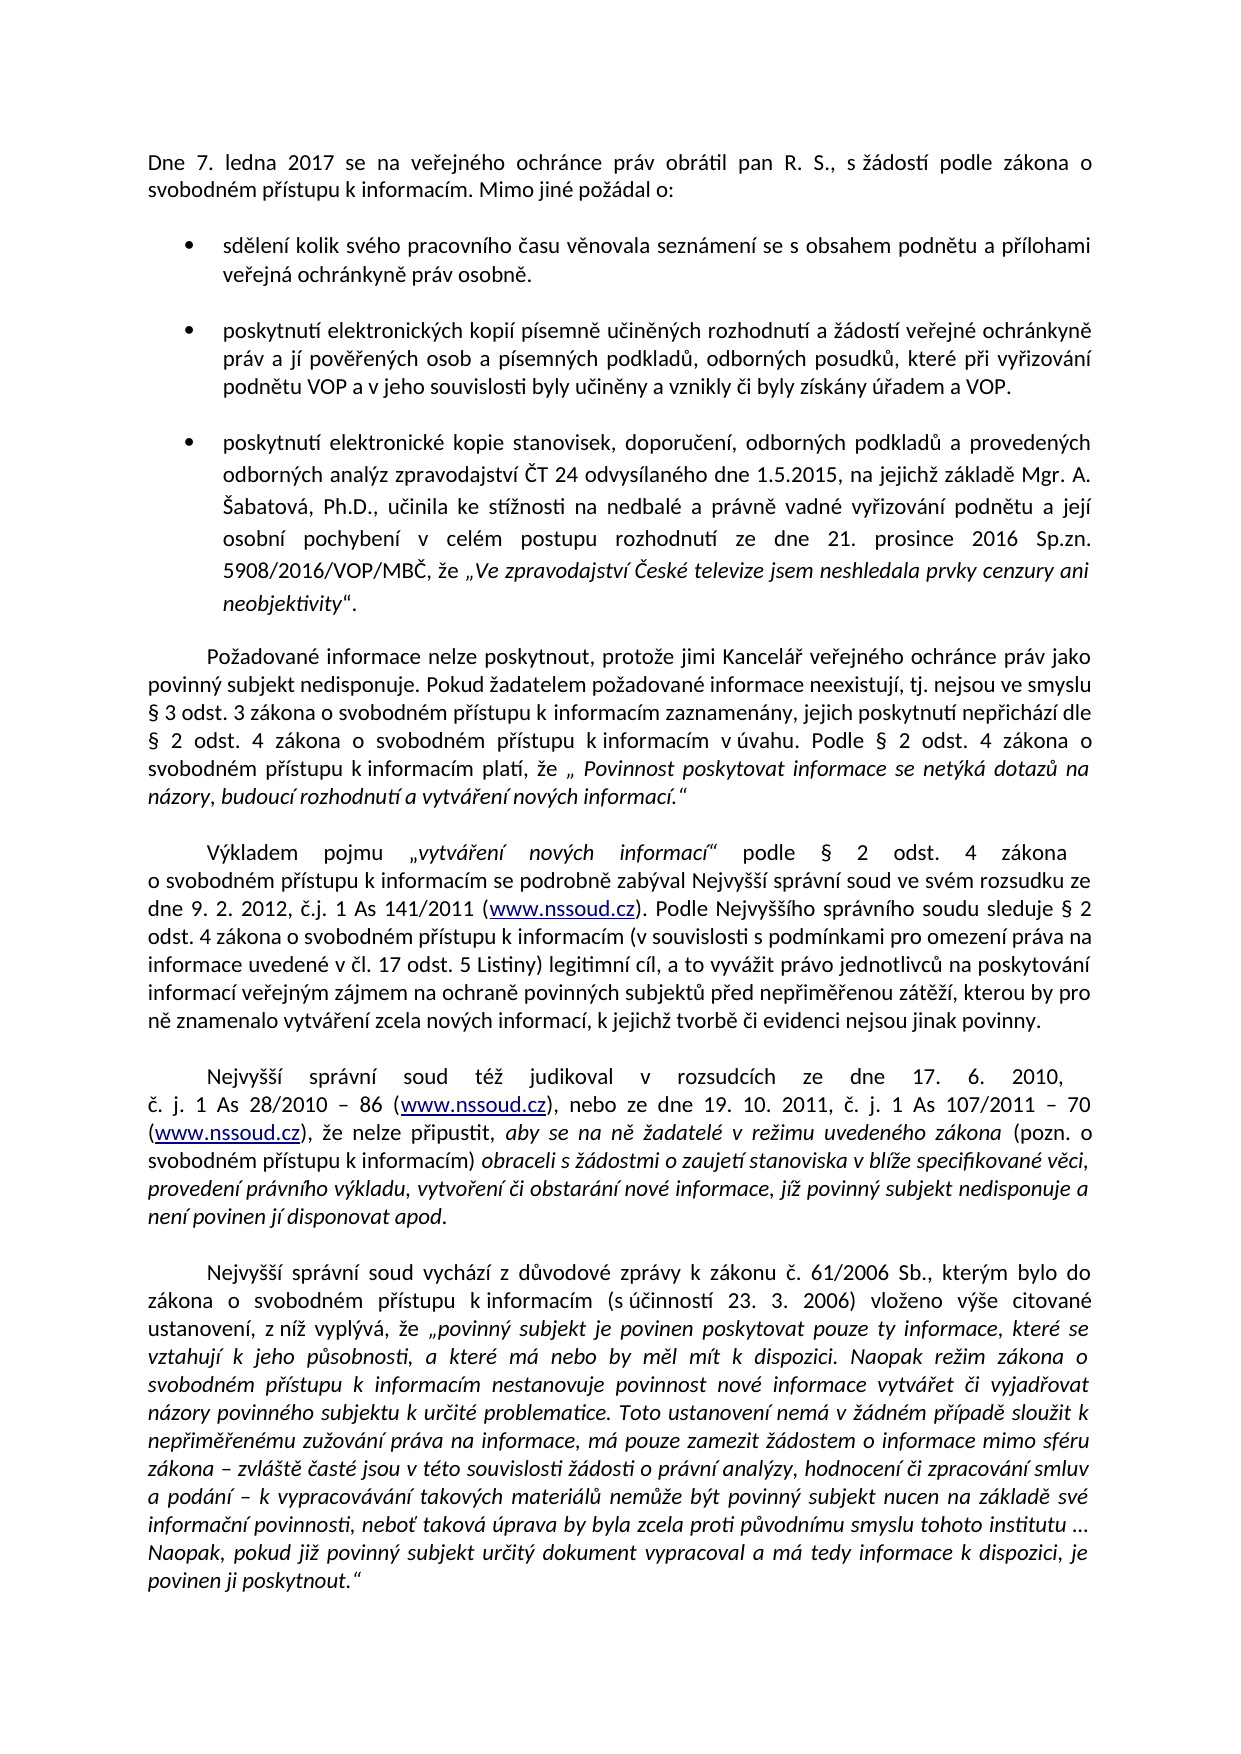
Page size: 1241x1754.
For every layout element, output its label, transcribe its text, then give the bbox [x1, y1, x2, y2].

list poskytnutí elektronických kopií písemně učiněných rozhodnutí a žádostí veřejné ochránkyně práv a jí pověřených osob a písemných podkladů, odborných posudků, které při vyřizování podnětu VOP a v jeho souvislosti byly učiněny a vznikly či byly získány úřadem a VOP. [185, 316, 1093, 400]
text Nejvyšší správní soud též judikoval v rozsudcích ze dne 17. 6. 2010, č. j. 1 As 28/2010 – 86 (www.nssoud.cz), nebo ze dne 19. 10. 2011, č. j. 1 As 107/2011 – 70 (www.nssoud.cz), že nelze připustit, aby se na ně žadatelé v režimu uvedeného zákona (pozn. o svobodném přístupu k informacím) obraceli s žádostmi o zaujetí stanoviska v blíže specifikované věci, provedení právního výkladu, vytvoření či obstarání nové informace, jíž povinný subjekt nedisponuje a není povinen jí disponovat apod. [148, 1062, 1093, 1230]
text Dne 7. ledna 2017 se na veřejného ochránce práv obrátil pan R. S., s žádostí podle zákona o svobodném přístupu k informacím. Mimo jiné požádal o: [148, 148, 1093, 204]
list poskytnutí elektronické kopie stanovisek, doporučení, odborných podkladů a provedených odborných analýz zpravodajství ČT 24 odvysílaného dne 1.5.2015, na jejichž základě Mgr. A. Šabatová, Ph.D., učinila ke stížnosti na nedbalé a právně vadné vyřizování podnětu a její osobní pochybení v celém postupu rozhodnutí ze dne 21. prosince 2016 Sp.zn. 5908/2016/VOP/MBČ, že „Ve zpravodajství České televize jsem neshledala prvky cenzury ani neobjektivity“. [185, 428, 1093, 617]
text Požadované informace nelze poskytnout, protože jimi Kancelář veřejného ochránce práv jako povinný subjekt nedisponuje. Pokud žadatelem požadované informace neexistují, tj. nejsou ve smyslu § 3 odst. 3 zákona o svobodném přístupu k informacím zaznamenány, jejich poskytnutí nepřichází dle § 2 odst. 4 zákona o svobodném přístupu k informacím v úvahu. Podle § 2 odst. 4 zákona o svobodném přístupu k informacím platí, že „ Povinnost poskytovat informace se netýká dotazů na názory, budoucí rozhodnutí a vytváření nových informací.“ [148, 642, 1093, 810]
text Výkladem pojmu „vytváření nových informací“ podle § 2 odst. 4 zákona o svobodném přístupu k informacím se podrobně zabýval Nejvyšší správní soud ve svém rozsudku ze dne 9. 2. 2012, č.j. 1 As 141/2011 (www.nssoud.cz). Podle Nejvyššího správního soudu sleduje § 2 odst. 4 zákona o svobodném přístupu k informacím (v souvislosti s podmínkami pro omezení práva na informace uvedené v čl. 17 odst. 5 Listiny) legitimní cíl, a to vyvážit právo jednotlivců na poskytování informací veřejným zájmem na ochraně povinných subjektů před nepřiměřenou zátěží, kterou by pro ně znamenalo vytváření zcela nových informací, k jejichž tvorbě či evidenci nejsou jinak povinny. [148, 838, 1093, 1034]
list sdělení kolik svého pracovního času věnovala seznámení se s obsahem podnětu a přílohami veřejná ochránkyně práv osobně. [185, 232, 1093, 288]
text Nejvyšší správní soud vychází z důvodové zprávy k zákonu č. 61/2006 Sb., kterým bylo do zákona o svobodném přístupu k informacím (s účinností 23. 3. 2006) vloženo výše citované ustanovení, z níž vyplývá, že „povinný subjekt je povinen poskytovat pouze ty informace, které se vztahují k jeho působnosti, a které má nebo by měl mít k dispozici. Naopak režim zákona o svobodném přístupu k informacím nestanovuje povinnost nové informace vytvářet či vyjadřovat názory povinného subjektu k určité problematice. Toto ustanovení nemá v žádném případě sloužit k nepřiměřenému zužování práva na informace, má pouze zamezit žádostem o informace mimo sféru zákona – zvláště časté jsou v této souvislosti žádosti o právní analýzy, hodnocení či zpracování smluv a podání – k vypracovávání takových materiálů nemůže být povinný subjekt nucen na základě své informační povinnosti, neboť taková úprava by byla zcela proti původnímu smyslu tohoto institutu … Naopak, pokud již povinný subjekt určitý dokument vypracoval a má tedy informace k dispozici, je povinen ji poskytnout.“ [148, 1258, 1093, 1594]
